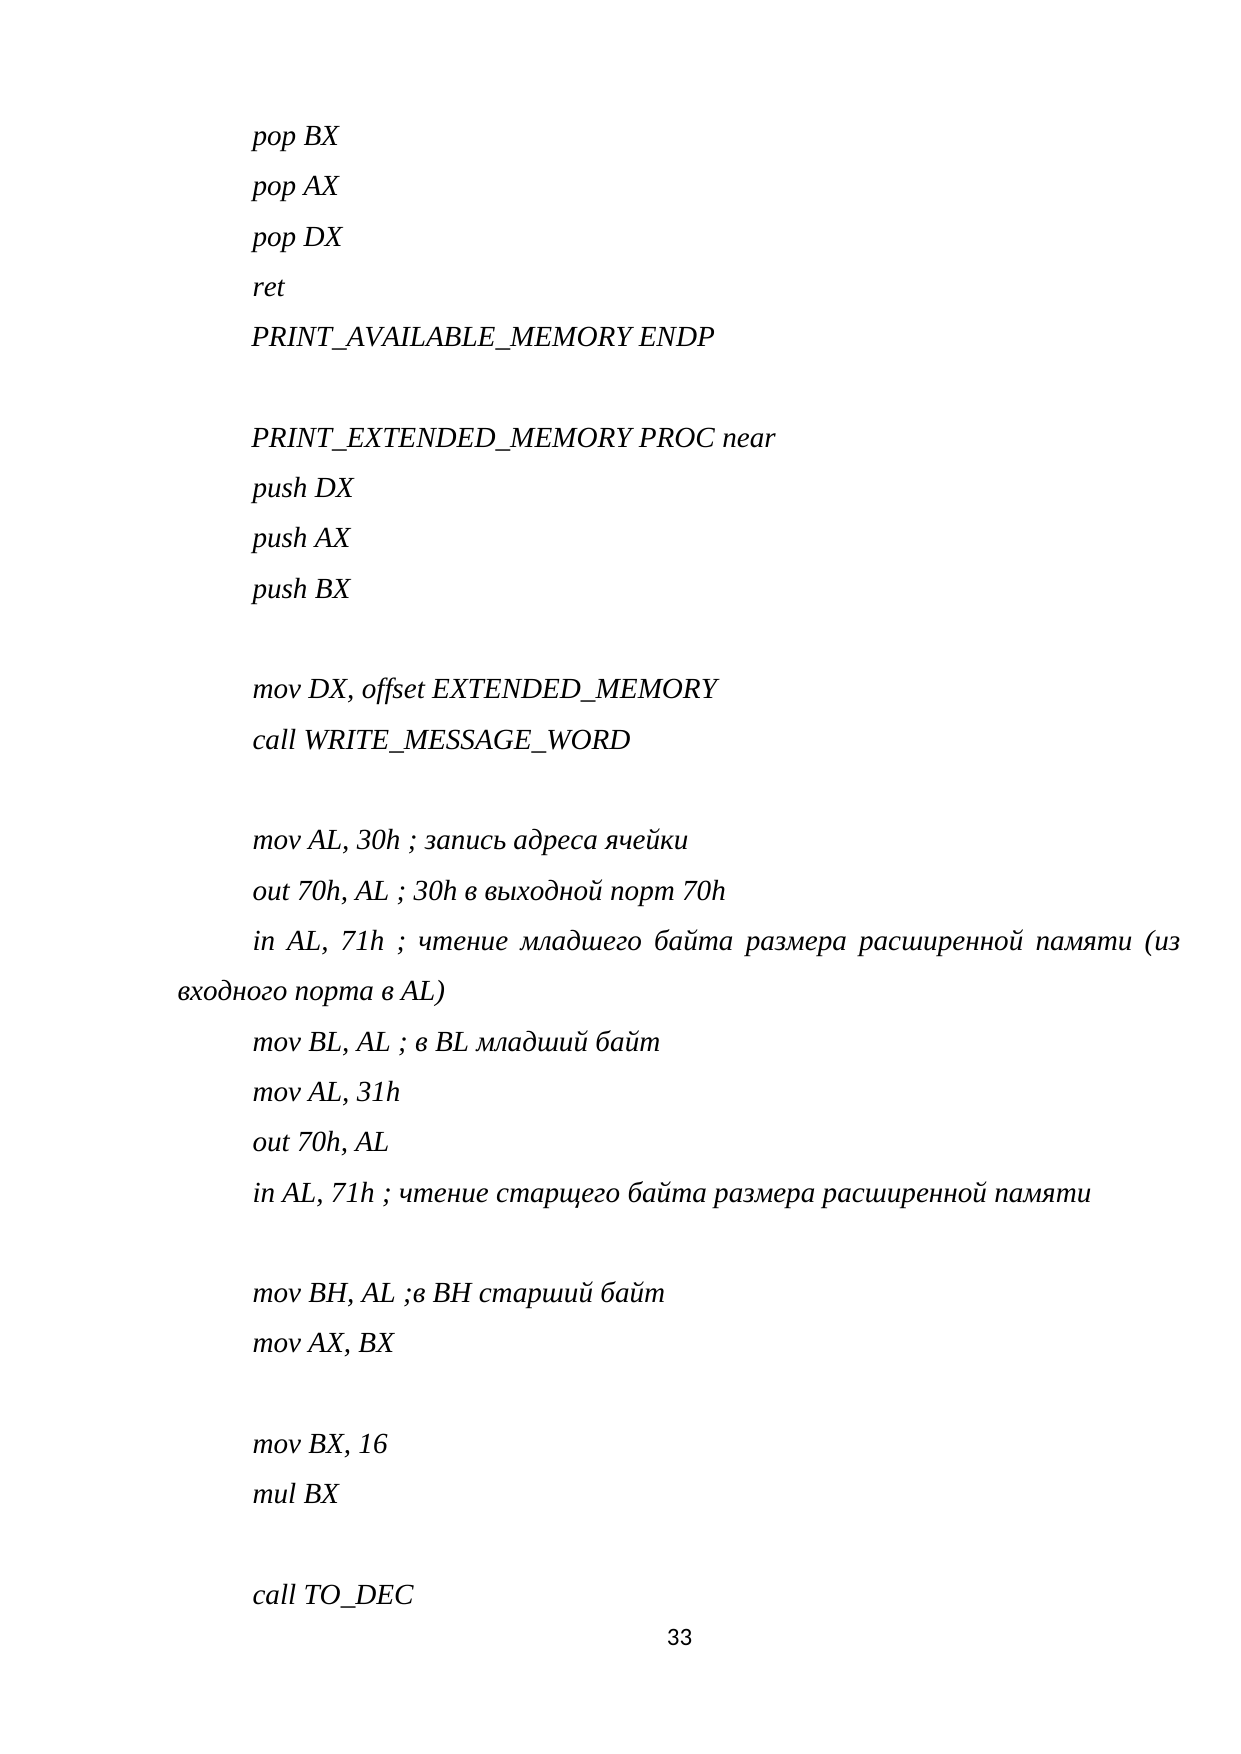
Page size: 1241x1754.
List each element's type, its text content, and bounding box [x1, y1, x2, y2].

text call TO_DEC [177, 1577, 1181, 1611]
text PRINT_AVAILABLE_MEMORY ENDP [177, 319, 1181, 353]
text mov AX, BX [177, 1326, 1181, 1359]
text in AL, 71h ; чтение младшего байта размера расширенной памяти (из входного порта в AL) [177, 923, 1181, 1007]
text push AX [177, 521, 1181, 554]
text mov BH, AL ;в BH старший байт [177, 1275, 1181, 1309]
text pop DX [177, 219, 1181, 252]
text call WRITE_MESSAGE_WORD [177, 722, 1181, 755]
text pop BX [177, 118, 1181, 152]
text in AL, 71h ; чтение старщего байта размера расширенной памяти [177, 1175, 1181, 1208]
text mov AL, 31h [177, 1074, 1181, 1108]
text ret [177, 269, 1181, 303]
text mov DX, offset EXTENDED_MEMORY [177, 672, 1181, 705]
text mov AL, 30h ; запись адреса ячейки [177, 822, 1181, 856]
text PRINT_EXTENDED_MEMORY PROC near [177, 420, 1181, 453]
text mov BL, AL ; в BL младший байт [177, 1024, 1181, 1057]
text pop AX [177, 168, 1181, 202]
text mov BX, 16 [177, 1426, 1181, 1460]
text out 70h, AL ; 30h в выходной порт 70h [177, 873, 1181, 906]
text mul BX [177, 1477, 1181, 1510]
text push BX [177, 571, 1181, 604]
text push DX [177, 470, 1181, 504]
text out 70h, AL [177, 1124, 1181, 1158]
